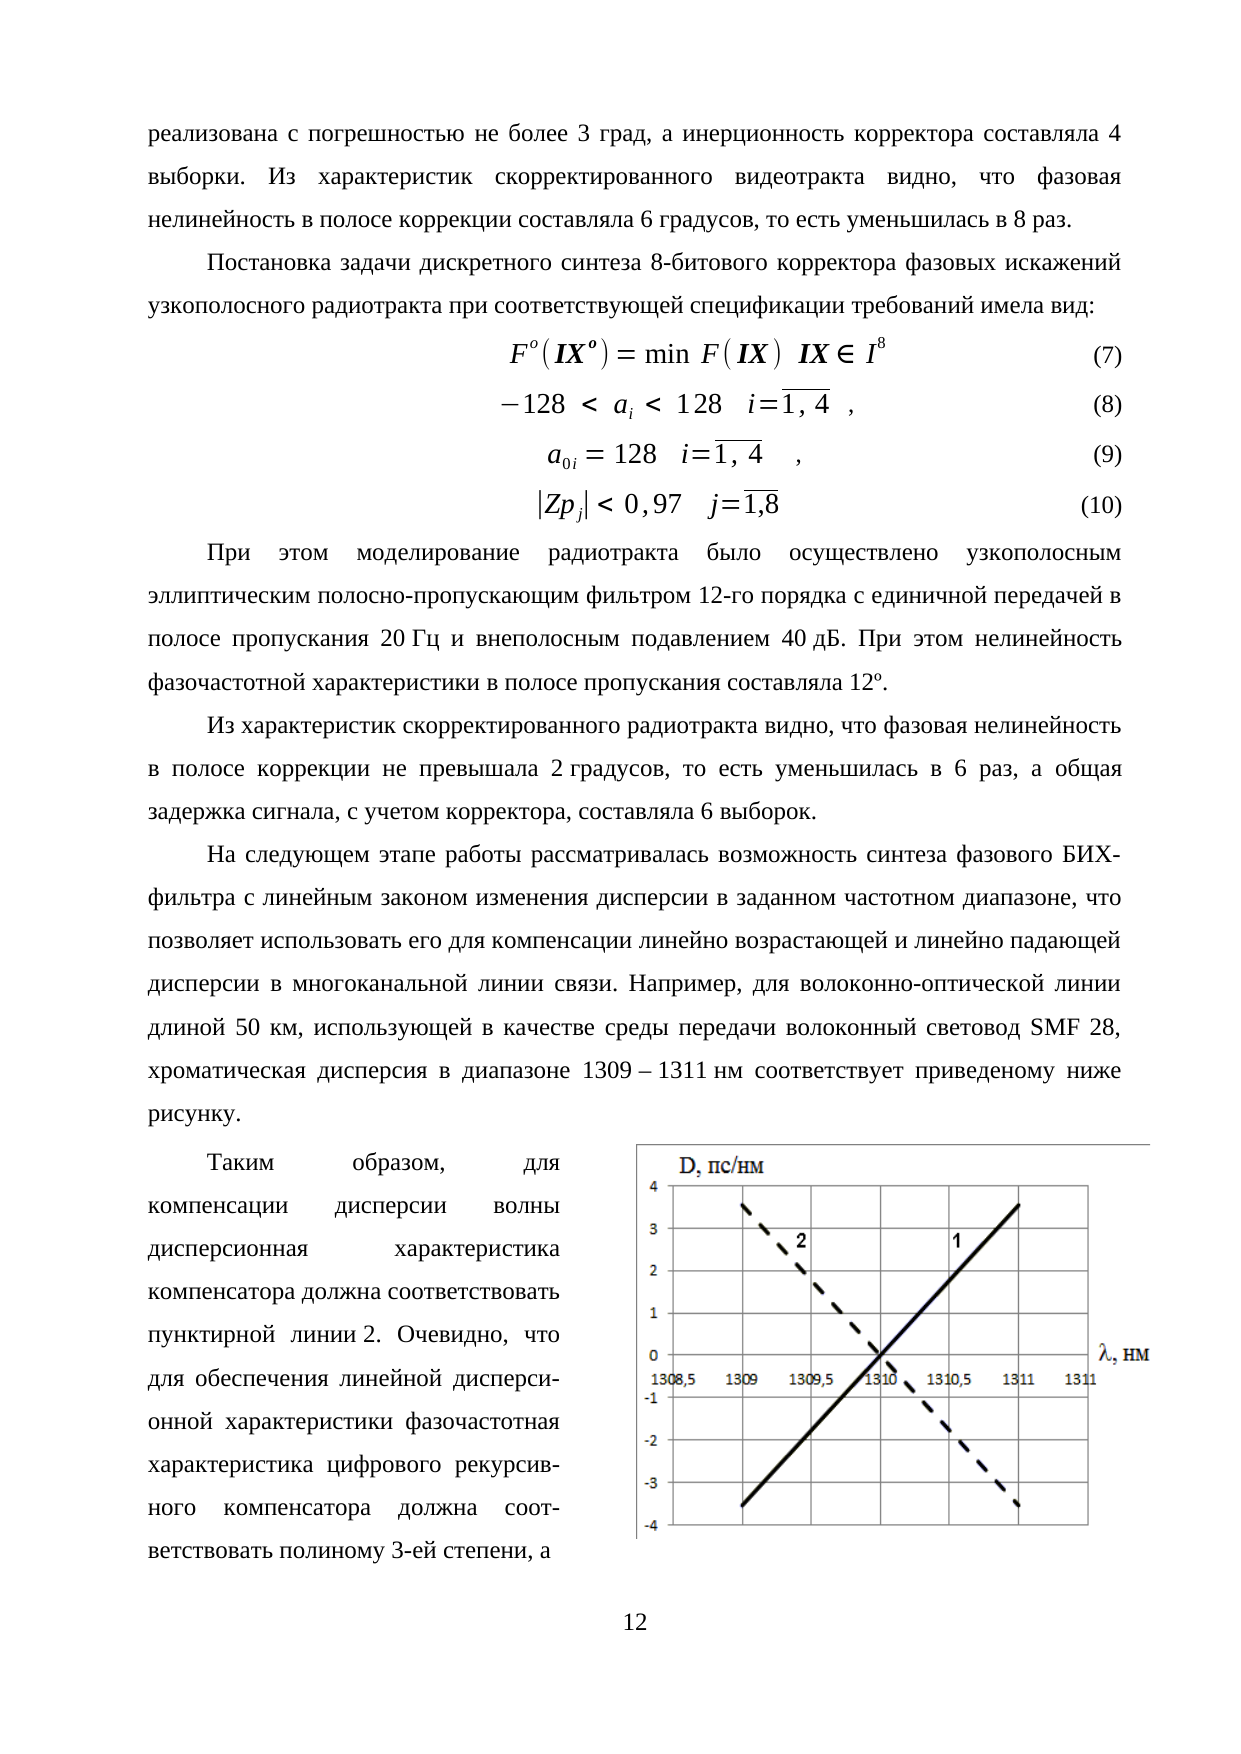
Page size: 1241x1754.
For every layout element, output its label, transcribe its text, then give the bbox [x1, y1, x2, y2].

text Таким образом, для компенсации дисперсии волны дисперсионная характеристика компенсатора должна соответствовать пунктирной линии 2. Очевидно, что для обеспечения линейной дисперси-онной характеристики фазочастотная характеристика цифрового рекурсив-ного компенсатора должна соот-ветствовать полиному 3-ей степени, а [148, 1147, 560, 1564]
text Постановка задачи дискретного синтеза 8-битового корректора фазовых искажений узкополосного радиотракта при соответствующей спецификации требований имела вид: [148, 247, 1122, 319]
text При этом моделирование радиотракта было осуществлено узкополосным эллиптическим полосно-пропускающим фильтром 12-го порядка с единичной передачей в полосе пропускания 20 Гц и внеполосным подавлением 40 дБ. При этом нелинейность фазочастотной характеристики в полосе пропускания составляла 12º. [148, 537, 1122, 695]
text , (8) [148, 387, 1122, 422]
text реализована с погрешностью не более 3 град, а инерционность корректора составляла 4 выборки. Из характеристик скорректированного видеотракта видно, что фазовая нелинейность в полосе коррекции составляла 6 градусов, то есть уменьшилась в 8 раз. [148, 118, 1122, 233]
text (7) [148, 334, 1122, 372]
text , (9) [148, 437, 1122, 473]
picture [636, 1144, 1151, 1539]
text (10) [148, 487, 1122, 523]
text Из характеристик скорректированного радиотракта видно, что фазовая нелинейность в полосе коррекции не превышала 2 градусов, то есть уменьшилась в 6 раз, а общая задержка сигнала, с учетом корректора, составляла 6 выборок. [148, 710, 1122, 825]
text На следующем этапе работы рассматривалась возможность синтеза фазового БИХ-фильтра с линейным законом изменения дисперсии в заданном частотном диапазоне, что позволяет использовать его для компенсации линейно возрастающей и линейно падающей дисперсии в многоканальной линии связи. Например, для волоконно-оптической линии длиной 50 км, использующей в качестве среды передачи волоконный световод SMF 28, хроматическая дисперсия в диапазоне 1309 – 1311 нм соответствует приведеному ниже рисунку. [148, 839, 1122, 1127]
